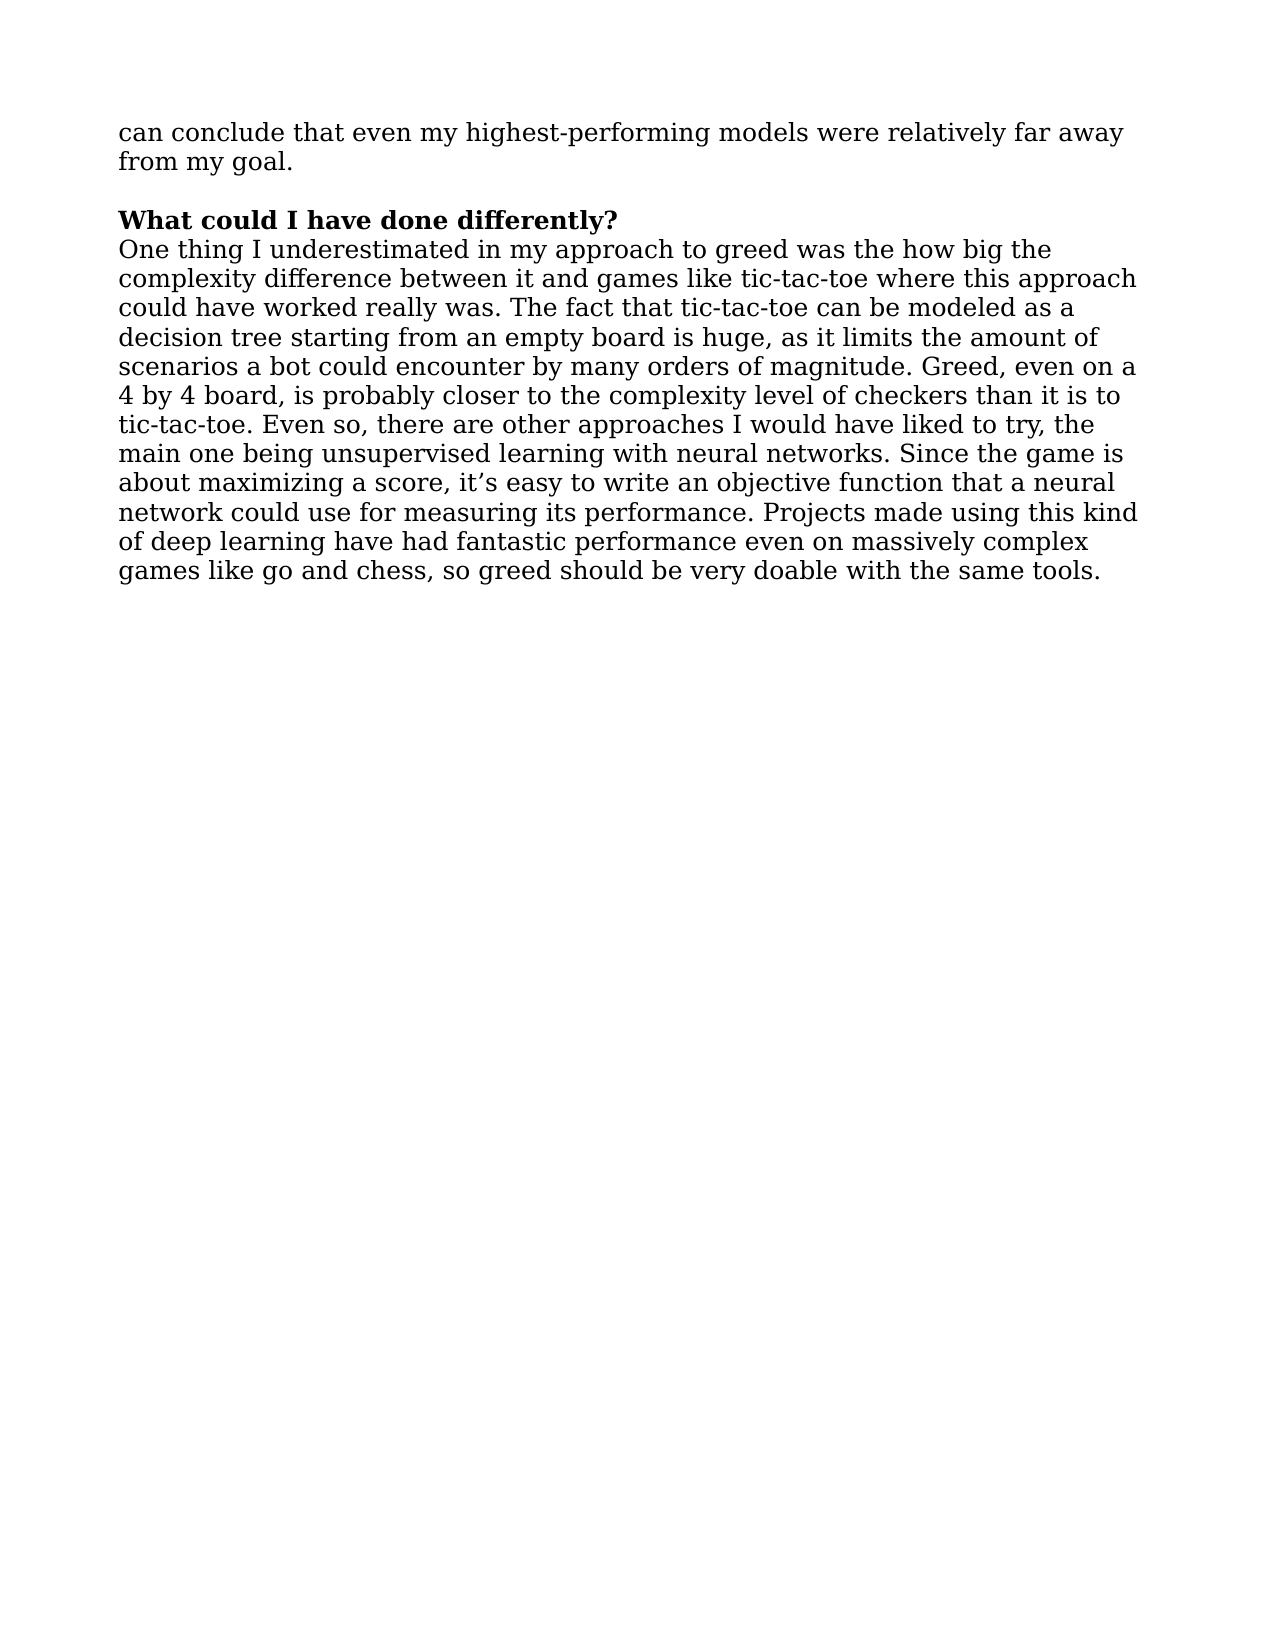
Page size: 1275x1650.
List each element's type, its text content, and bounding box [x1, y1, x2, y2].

text can conclude that even my highest-performing models were relatively far away from my goal. [118, 118, 1157, 176]
text One thing I underestimated in my approach to greed was the how big the complexity difference between it and games like tic-tac-toe where this approach could have worked really was. The fact that tic-tac-toe can be modeled as a decision tree starting from an empty board is huge, as it limits the amount of scenarios a bot could encounter by many orders of magnitude. Greed, even on a 4 by 4 board, is probably closer to the complexity level of checkers than it is to tic-tac-toe. Even so, there are other approaches I would have liked to try, the main one being unsupervised learning with neural networks. Since the game is about maximizing a score, it’s easy to write an objective function that a neural network could use for measuring its performance. Projects made using this kind of deep learning have had fantastic performance even on massively complex games like go and chess, so greed should be very doable with the same tools. [118, 235, 1157, 585]
text What could I have done differently? [118, 206, 1157, 235]
